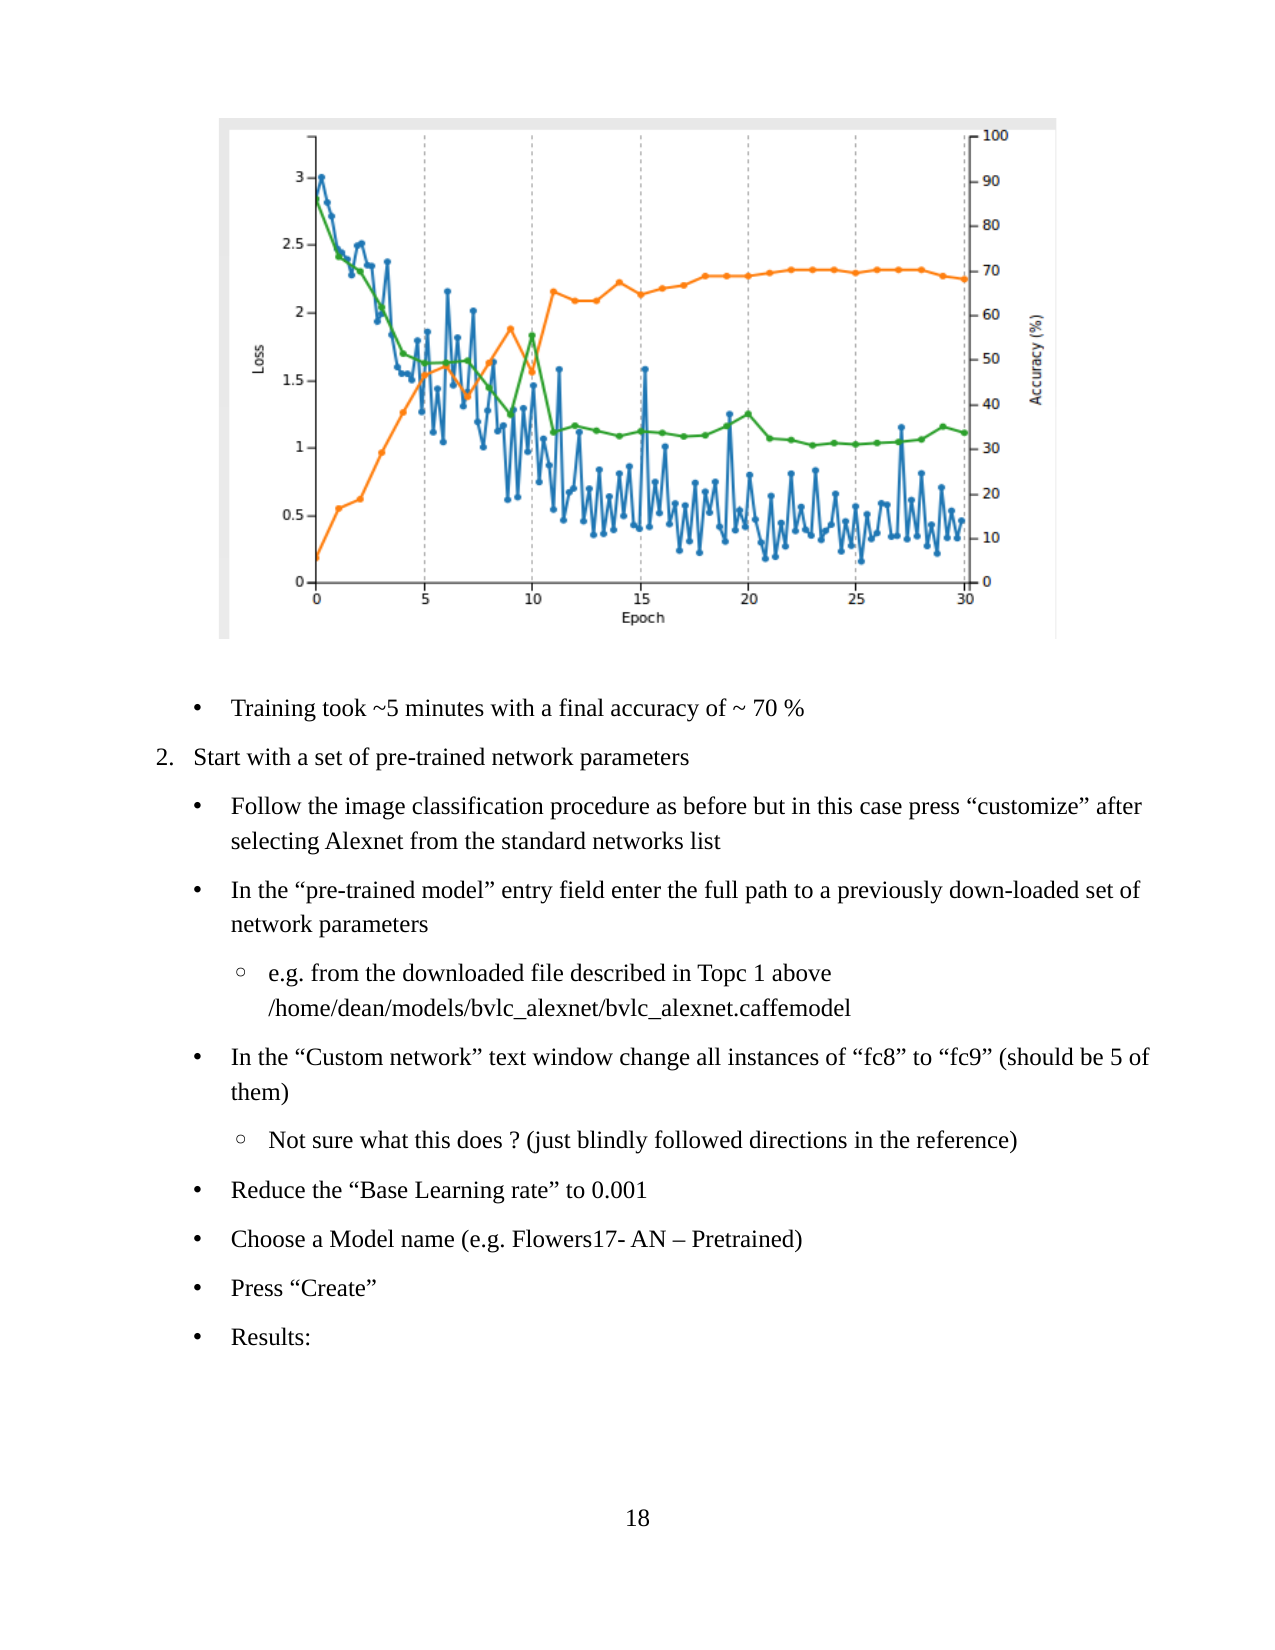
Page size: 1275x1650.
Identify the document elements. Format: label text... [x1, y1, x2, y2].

picture [218, 118, 1057, 639]
list Start with a set of pre-trained network parameters [156, 742, 1157, 771]
list In the “pre-trained model” entry field enter the full path to a previously down-loaded set of network parameters [193, 875, 1157, 938]
list Results: [193, 1322, 1157, 1351]
list Not sure what this does ? (just blindly followed directions in the reference) [231, 1126, 1157, 1154]
list Press “Create” [193, 1273, 1157, 1302]
list Reduce the “Base Learning rate” to 0.001 [193, 1175, 1157, 1203]
list In the “Custom network” text window change all instances of “fc8” to “fc9” (should be 5 of them) [193, 1042, 1157, 1105]
list Follow the image classification procedure as before but in this case press “customize” after selecting Alexnet from the standard networks list [193, 791, 1157, 855]
list Choose a Model name (e.g. Flowers17- AN – Pretrained) [193, 1224, 1157, 1252]
list e.g. from the downloaded file described in Topc 1 above /home/dean/models/bvlc_alexnet/bvlc_alexnet.caffemodel [231, 958, 1157, 1022]
list Training took ~5 minutes with a final accuracy of ~ 70 % [193, 693, 1157, 722]
